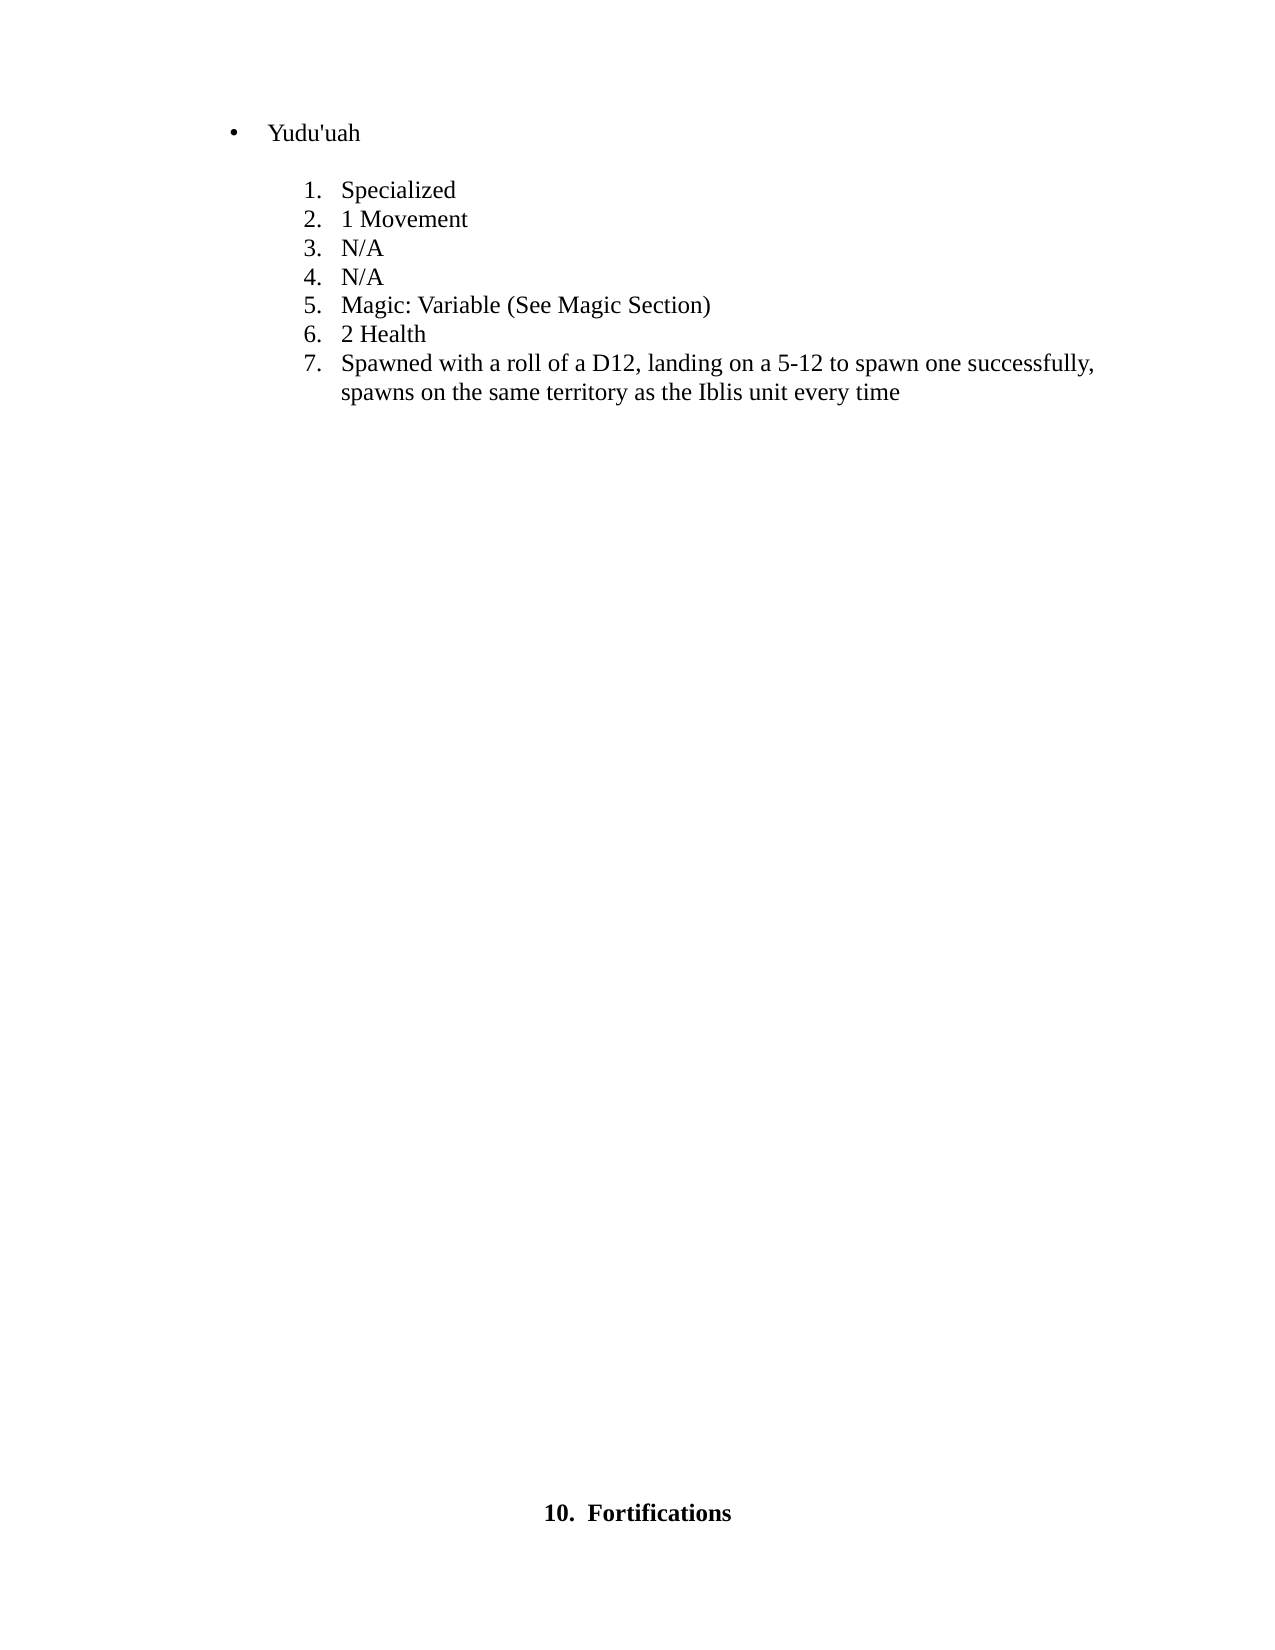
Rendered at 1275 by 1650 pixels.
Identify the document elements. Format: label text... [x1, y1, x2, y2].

list Specialized [303, 176, 1157, 204]
list Magic: Variable (See Magic Section) [303, 291, 1157, 319]
text 10. Fortifications [118, 1498, 1157, 1527]
list Yudu'uah [229, 118, 1157, 147]
list N/A [303, 262, 1157, 291]
list Spawned with a roll of a D12, landing on a 5-12 to spawn one successfully, spawns on the same territory as the Iblis unit every time [303, 348, 1157, 406]
list N/A [303, 233, 1157, 262]
list 2 Health [303, 319, 1157, 348]
list 1 Movement [303, 204, 1157, 233]
